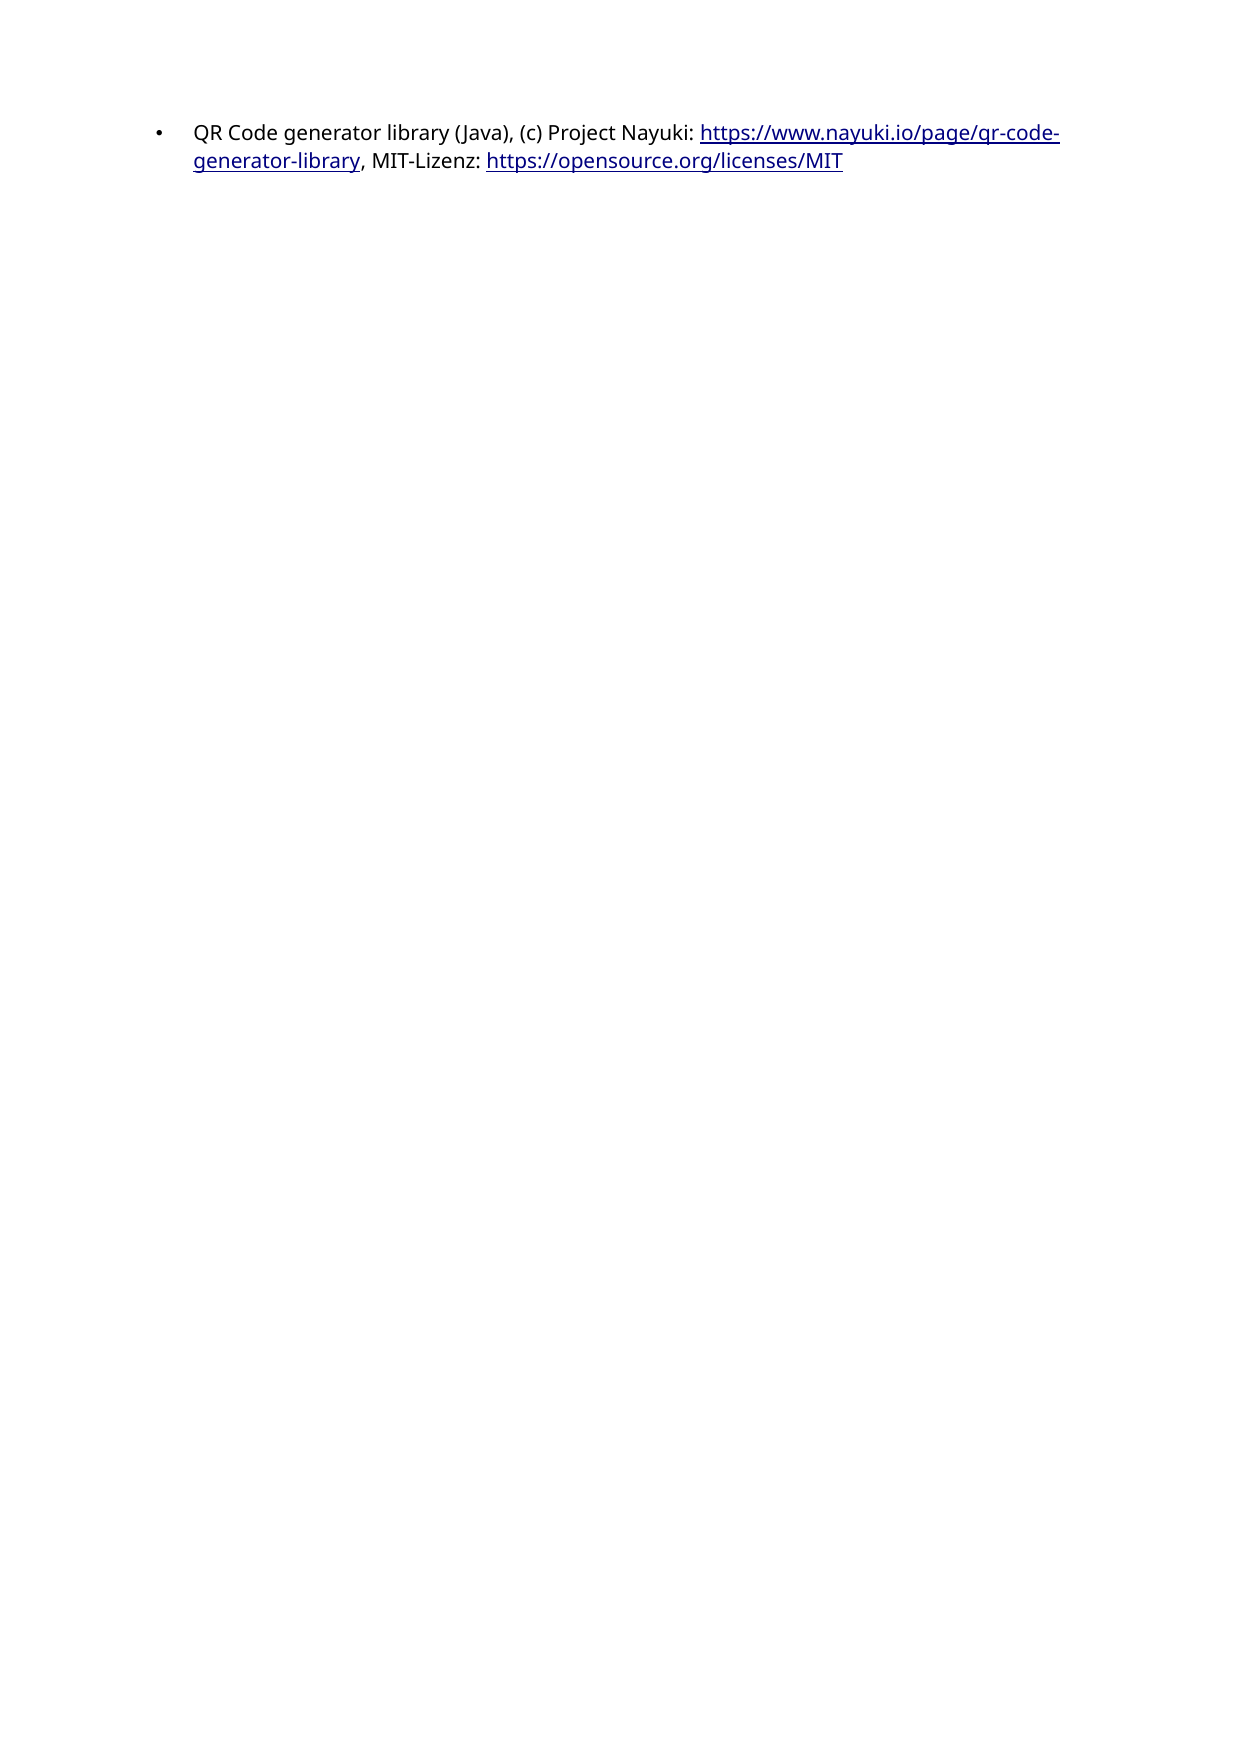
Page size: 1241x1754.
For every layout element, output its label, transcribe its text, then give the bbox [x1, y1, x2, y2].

list QR Code generator library (Java), (c) Project Nayuki: https://www.nayuki.io/page/qr-code-generator-library, MIT-Lizenz: https://opensource.org/licenses/MIT [156, 118, 1122, 175]
